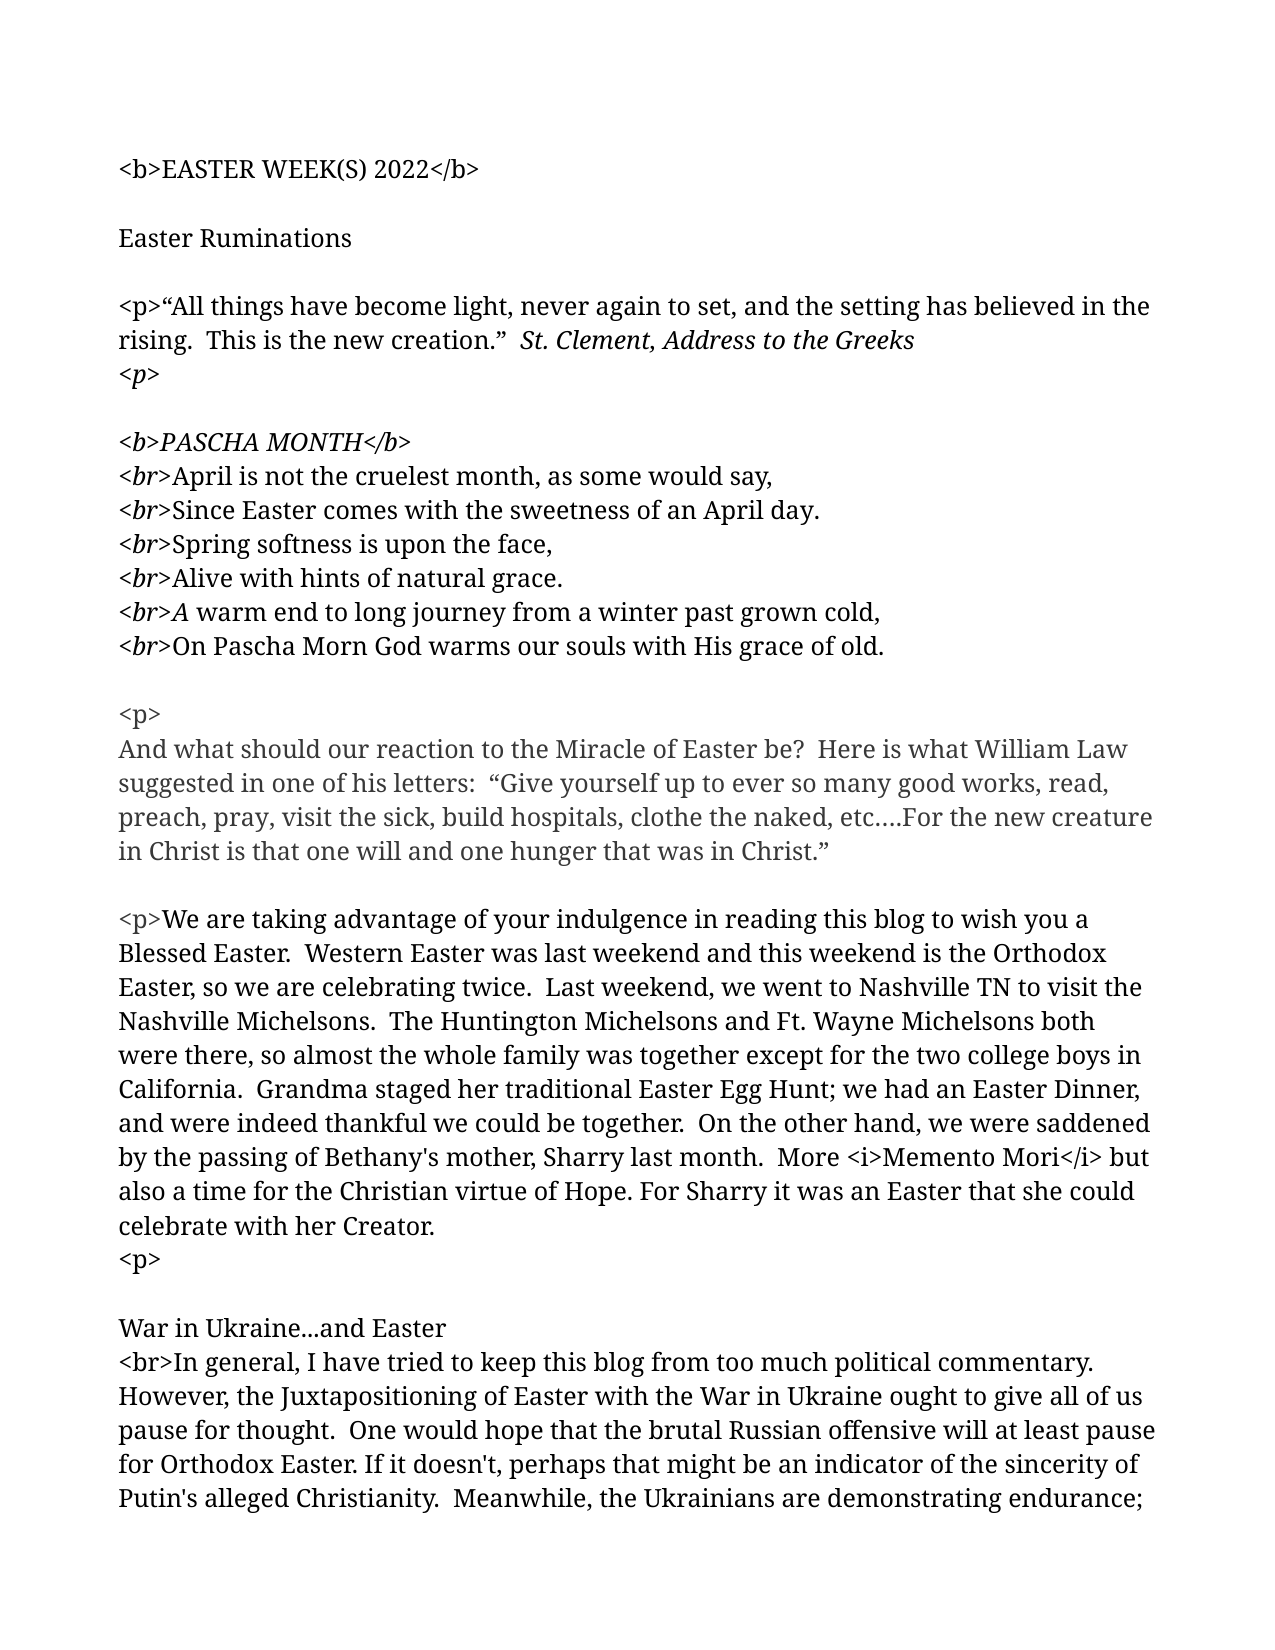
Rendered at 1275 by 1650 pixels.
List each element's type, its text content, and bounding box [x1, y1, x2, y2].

text <br>Since Easter comes with the sweetness of an April day. [118, 493, 1157, 527]
text <p> [118, 357, 1157, 391]
text <br>On Pascha Morn God warms our souls with His grace of old. [118, 629, 1157, 663]
text <br>In general, I have tried to keep this blog from too much political commentary. However, the Juxtapositioning of Easter with the War in Ukraine ought to give all of us pause for thought. One would hope that the brutal Russian offensive will at least pause for Orthodox Easter. If it doesn't, perhaps that might be an indicator of the sincerity of Putin's alleged Christianity. Meanwhile, the Ukrainians are demonstrating endurance; [118, 1344, 1157, 1515]
text <p> [118, 1242, 1157, 1276]
text <p>We are taking advantage of your indulgence in reading this blog to wish you a Blessed Easter. Western Easter was last weekend and this weekend is the Orthodox Easter, so we are celebrating twice. Last weekend, we went to Nashville TN to visit the Nashville Michelsons. The Huntington Michelsons and Ft. Wayne Michelsons both were there, so almost the whole family was together except for the two college boys in California. Grandma staged her traditional Easter Egg Hunt; we had an Easter Dinner, and were indeed thankful we could be together. On the other hand, we were saddened by the passing of Bethany's mother, Sharry last month. More <i>Memento Mori</i> but also a time for the Christian virtue of Hope. For Sharry it was an Easter that she could celebrate with her Creator. [118, 902, 1157, 1242]
text Easter Ruminations [118, 220, 1157, 254]
text <b>PASCHA MONTH</b> [118, 425, 1157, 459]
text <br>Alive with hints of natural grace. [118, 561, 1157, 595]
text <p> [118, 697, 1157, 731]
text War in Ukraine...and Easter [118, 1310, 1157, 1344]
text <p>“All things have become light, never again to set, and the setting has believed in the rising. This is the new creation.” St. Clement, Address to the Greeks [118, 288, 1157, 357]
text <br>April is not the cruelest month, as some would say, [118, 459, 1157, 493]
text And what should our reaction to the Miracle of Easter be? Here is what William Law suggested in one of his letters: “Give yourself up to ever so many good works, read, preach, pray, visit the sick, build hospitals, clothe the naked, etc….For the new creature in Christ is that one will and one hunger that was in Christ.” [118, 731, 1157, 867]
text <br>Spring softness is upon the face, [118, 527, 1157, 561]
text <br>A warm end to long journey from a winter past grown cold, [118, 595, 1157, 629]
text <b>EASTER WEEK(S) 2022</b> [118, 152, 1157, 186]
